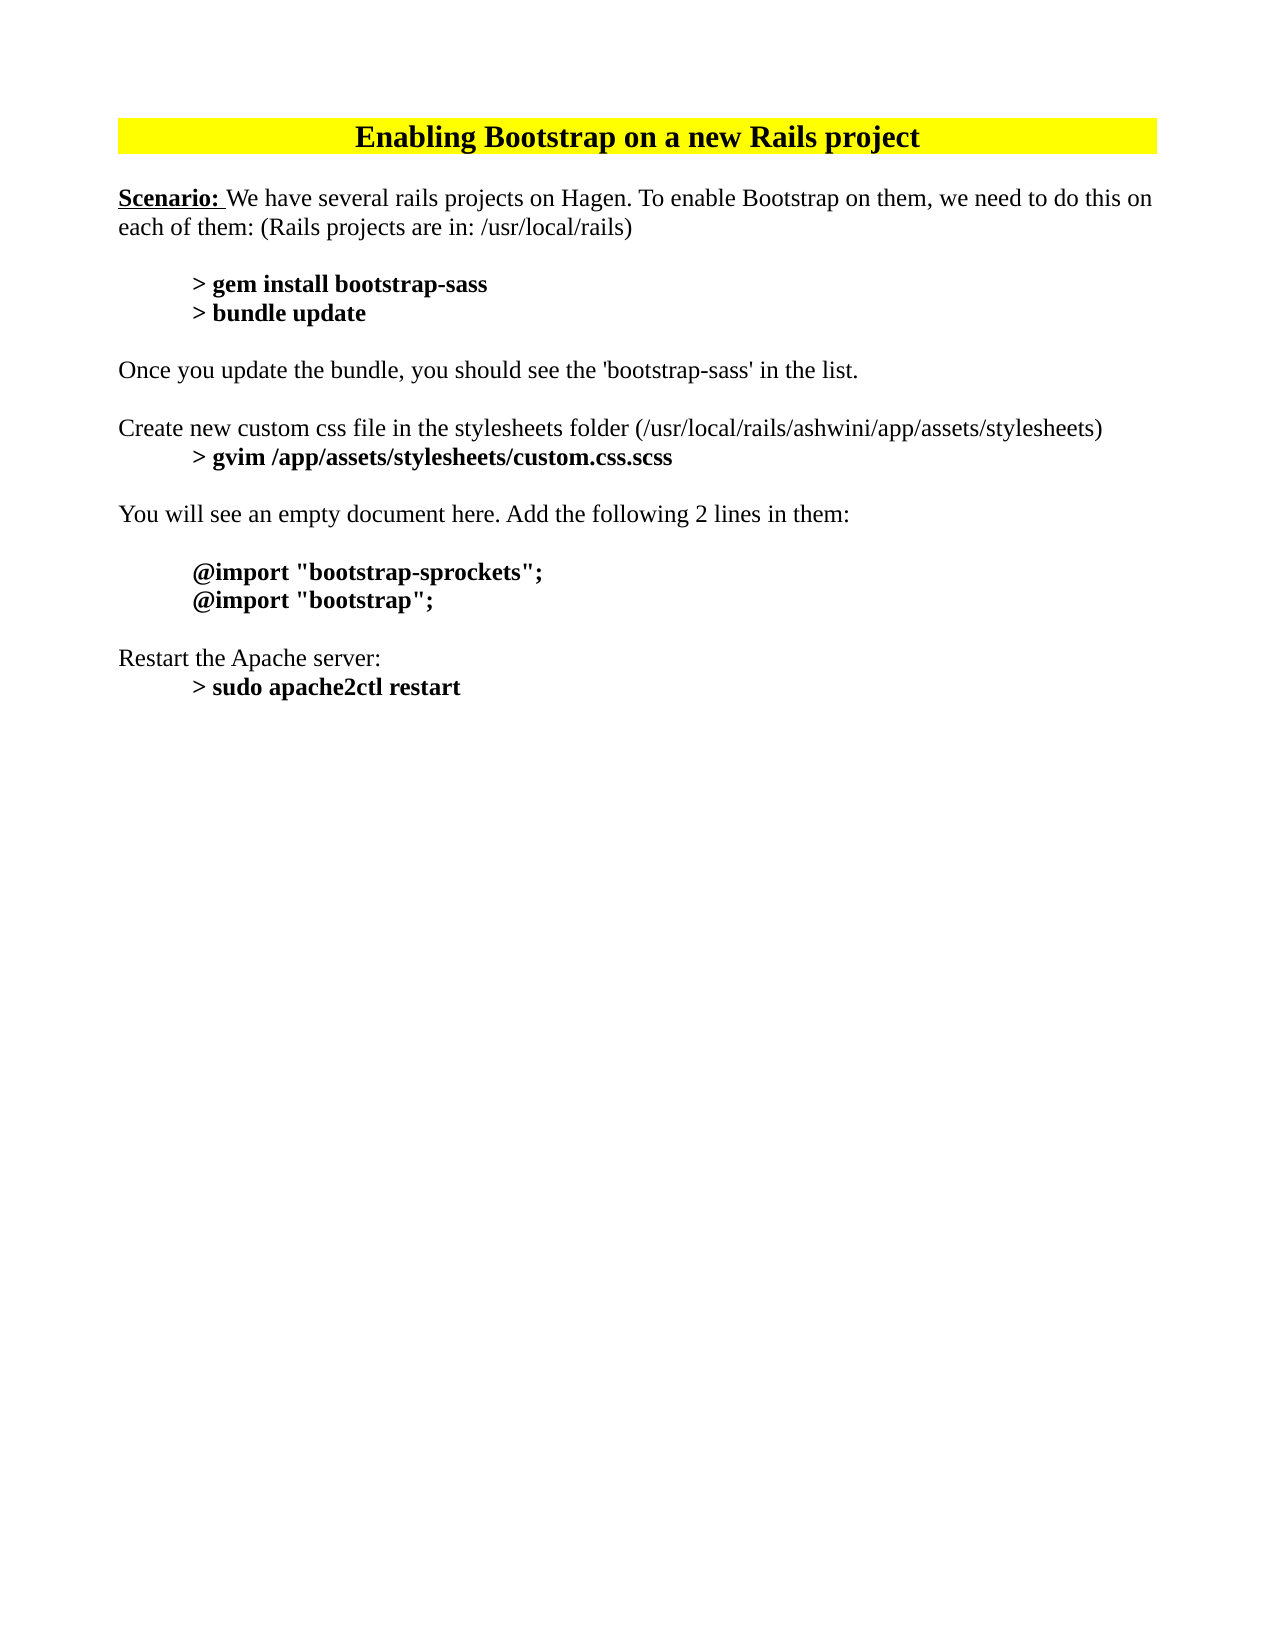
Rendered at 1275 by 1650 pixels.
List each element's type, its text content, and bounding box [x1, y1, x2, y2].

text Enabling Bootstrap on a new Rails project [118, 118, 1157, 154]
text Scenario: We have several rails projects on Hagen. To enable Bootstrap on them, we need to do this on each of them: (Rails projects are in: /usr/local/rails) [118, 183, 1157, 240]
text @import "bootstrap"; [192, 585, 1157, 614]
text @import "bootstrap-sprockets"; [192, 557, 1157, 585]
text > gvim /app/assets/stylesheets/custom.css.scss [118, 442, 1157, 470]
text Create new custom css file in the stylesheets folder (/usr/local/rails/ashwini/app/assets/stylesheets) [118, 413, 1157, 442]
text You will see an empty document here. Add the following 2 lines in them: [118, 499, 1157, 528]
text > sudo apache2ctl restart [118, 672, 1157, 700]
text > gem install bootstrap-sass [192, 269, 1157, 298]
text Once you update the bundle, you should see the 'bootstrap-sass' in the list. [118, 355, 1157, 384]
text Restart the Apache server: [118, 643, 1157, 672]
text > bundle update [192, 298, 1157, 327]
